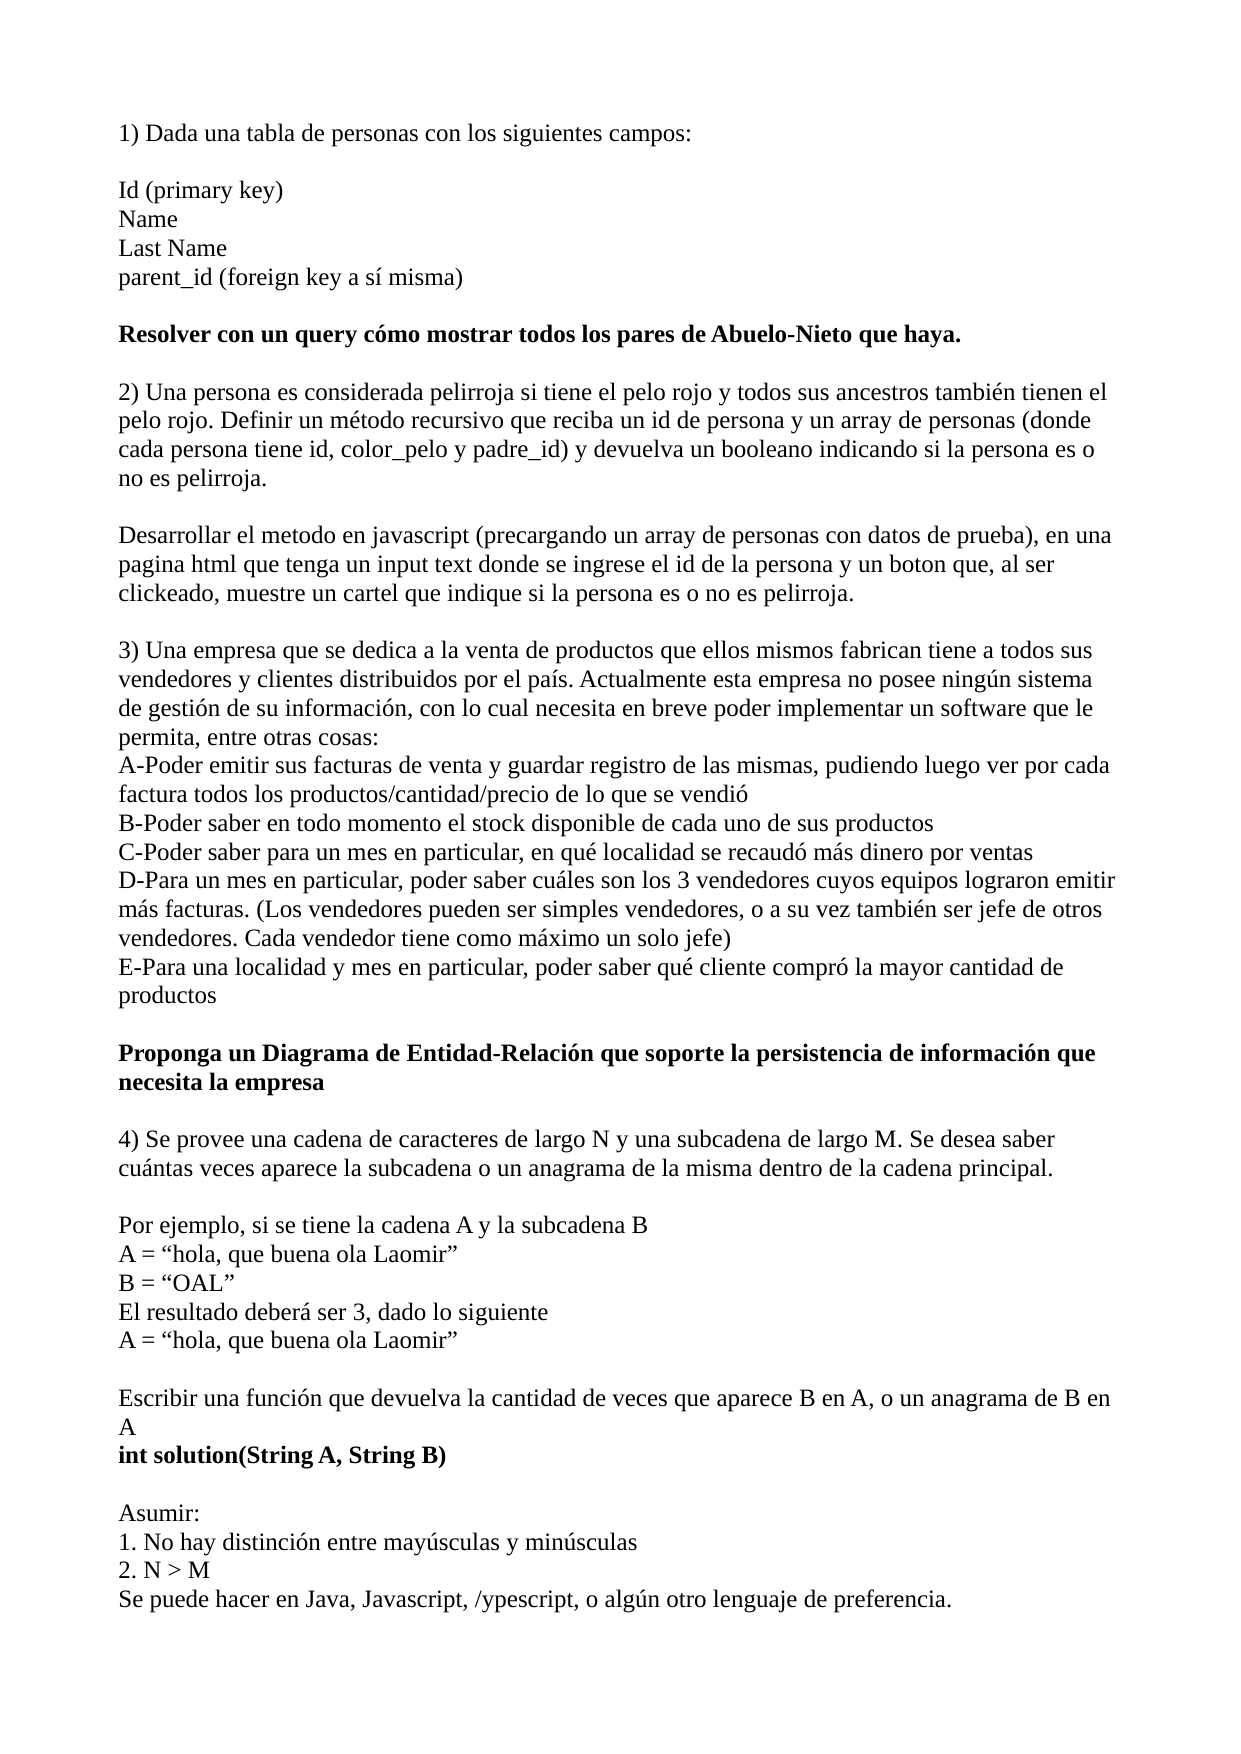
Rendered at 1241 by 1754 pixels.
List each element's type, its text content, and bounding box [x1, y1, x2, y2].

text 1) Dada una tabla de personas con los siguientes campos: [118, 118, 1122, 147]
text A = “hola, que buena ola Laomir” [118, 1326, 1122, 1354]
text Last Name [118, 233, 1122, 262]
text El resultado deberá ser 3, dado lo siguiente [118, 1297, 1122, 1326]
text parent_id (foreign key a sí misma) [118, 262, 1122, 291]
text cuántas veces aparece la subcadena o un anagrama de la misma dentro de la cadena principal. [118, 1153, 1122, 1182]
text Name [118, 204, 1122, 233]
text 3) Una empresa que se dedica a la venta de productos que ellos mismos fabrican tiene a todos sus vendedores y clientes distribuidos por el país. Actualmente esta empresa no posee ningún sistema de gestión de su información, con lo cual necesita en breve poder implementar un software que le permita, entre otras cosas: [118, 636, 1122, 751]
text int solution(String A, String B) [118, 1441, 1122, 1469]
text A-Poder emitir sus facturas de venta y guardar registro de las mismas, pudiendo luego ver por cada factura todos los productos/cantidad/precio de lo que se vendió [118, 751, 1122, 808]
text B = “OAL” [118, 1268, 1122, 1297]
text 1. No hay distinción entre mayúsculas y minúsculas [118, 1527, 1122, 1556]
text A = “hola, que buena ola Laomir” [118, 1239, 1122, 1268]
text Resolver con un query cómo mostrar todos los pares de Abuelo-Nieto que haya. [118, 319, 1122, 348]
text Desarrollar el metodo en javascript (precargando un array de personas con datos de prueba), en una pagina html que tenga un input text donde se ingrese el id de la persona y un boton que, al ser clickeado, muestre un cartel que indique si la persona es o no es pelirroja. [118, 521, 1122, 607]
text Se puede hacer en Java, Javascript, /ypescript, o algún otro lenguaje de preferencia. [118, 1584, 1122, 1613]
text Escribir una función que devuelva la cantidad de veces que aparece B en A, o un anagrama de B en A [118, 1383, 1122, 1441]
text 4) Se provee una cadena de caracteres de largo N y una subcadena de largo M. Se desea saber [118, 1124, 1122, 1153]
text C-Poder saber para un mes en particular, en qué localidad se recaudó más dinero por ventas [118, 837, 1122, 866]
text E-Para una localidad y mes en particular, poder saber qué cliente compró la mayor cantidad de productos [118, 952, 1122, 1009]
text D-Para un mes en particular, poder saber cuáles son los 3 vendedores cuyos equipos lograron emitir más facturas. (Los vendedores pueden ser simples vendedores, o a su vez también ser jefe de otros vendedores. Cada vendedor tiene como máximo un solo jefe) [118, 866, 1122, 952]
text Proponga un Diagrama de Entidad-Relación que soporte la persistencia de información que necesita la empresa [118, 1038, 1122, 1096]
text 2. N > M [118, 1556, 1122, 1584]
text Por ejemplo, si se tiene la cadena A y la subcadena B [118, 1211, 1122, 1239]
text B-Poder saber en todo momento el stock disponible de cada uno de sus productos [118, 808, 1122, 837]
text 2) Una persona es considerada pelirroja si tiene el pelo rojo y todos sus ancestros también tienen el pelo rojo. Definir un método recursivo que reciba un id de persona y un array de personas (donde cada persona tiene id, color_pelo y padre_id) y devuelva un booleano indicando si la persona es o no es pelirroja. [118, 377, 1122, 492]
text Id (primary key) [118, 176, 1122, 204]
text Asumir: [118, 1498, 1122, 1527]
